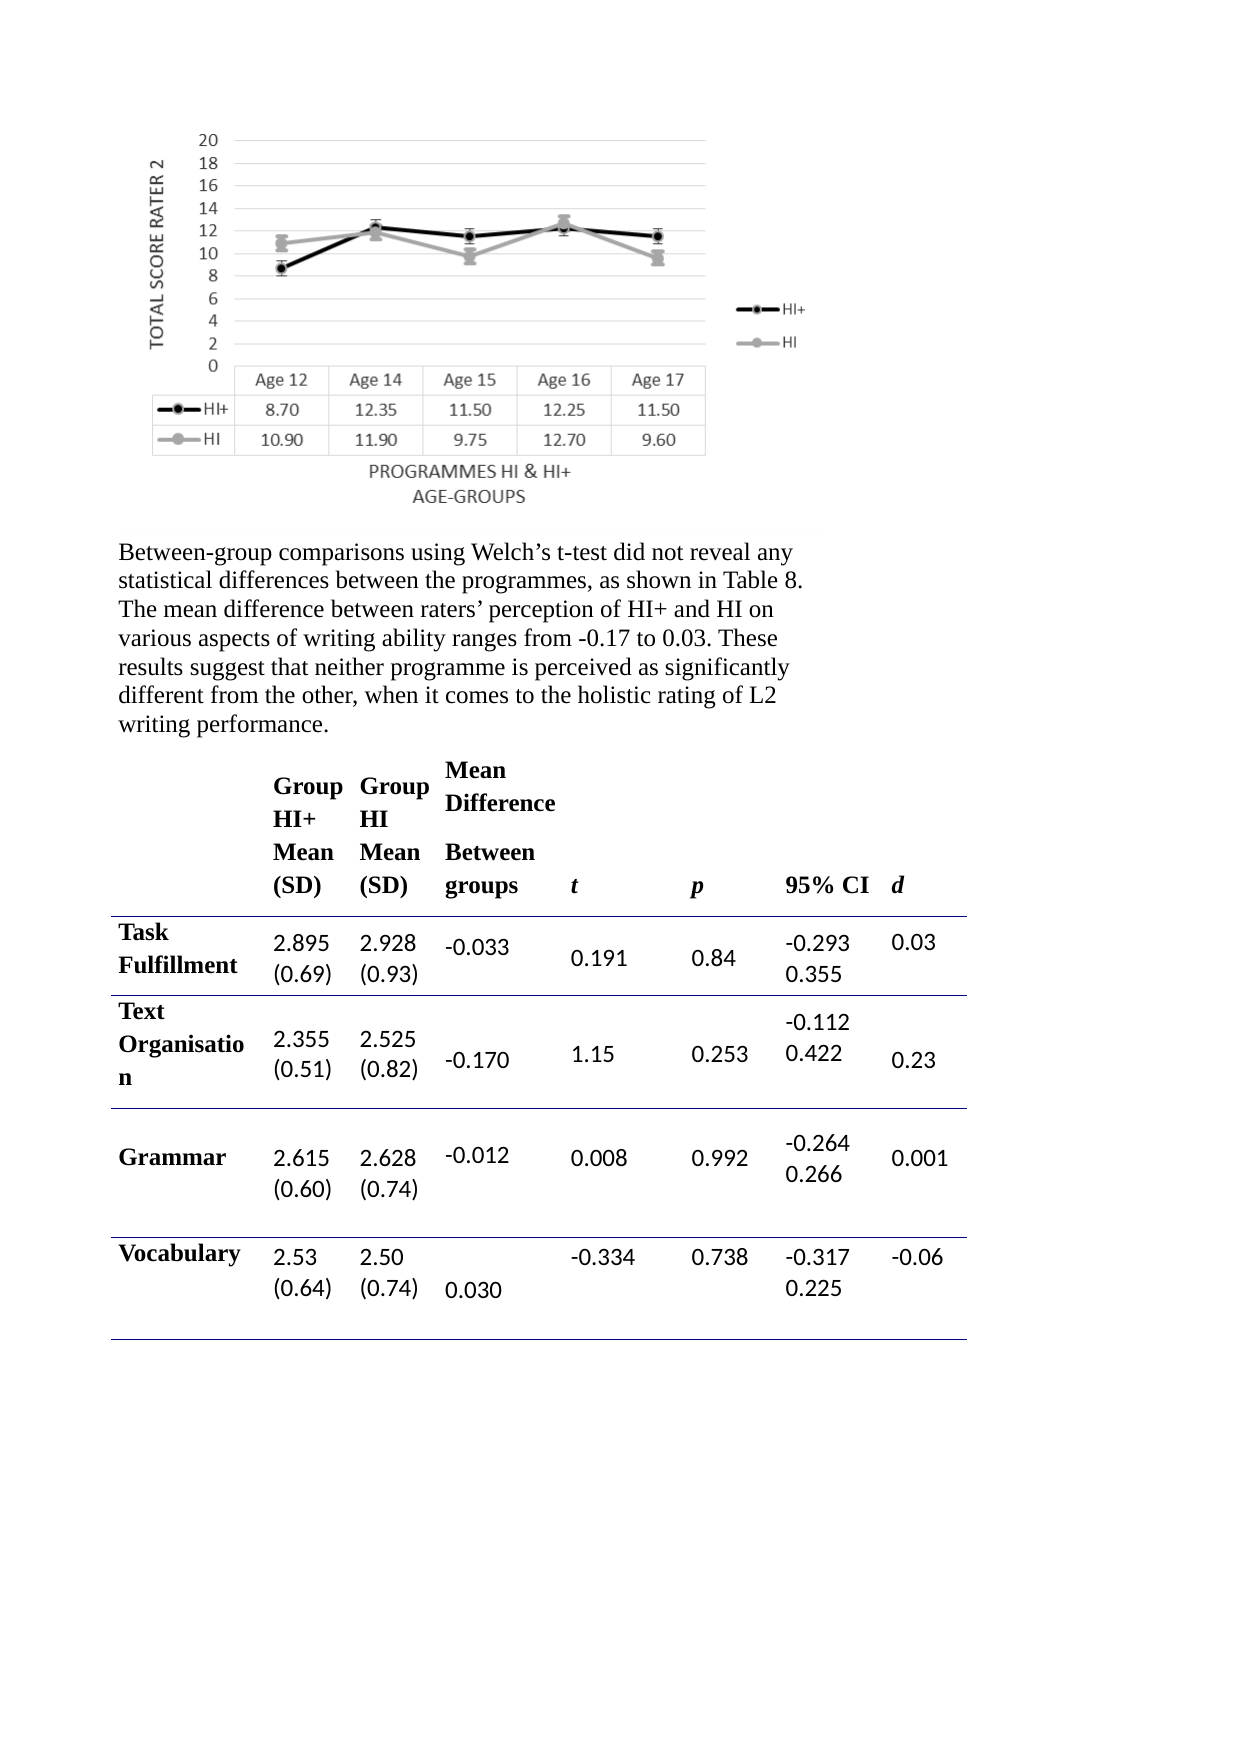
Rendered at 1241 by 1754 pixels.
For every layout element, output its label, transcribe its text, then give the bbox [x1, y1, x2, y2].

table_cell 0.191 [563, 917, 684, 995]
table_cell 2.53 (0.64) [266, 1238, 352, 1339]
table_cell 0.030 [438, 1238, 563, 1339]
table_cell 2.895 (0.69) [266, 917, 352, 995]
table_cell 2.615 (0.60) [266, 1109, 352, 1237]
table_header Group HI Mean (SD) [352, 755, 438, 916]
table_header 95% CI [778, 755, 884, 916]
table_header d [884, 755, 967, 916]
table_cell 2.355 (0.51) [266, 996, 352, 1108]
table_cell 2.50 (0.74) [352, 1238, 438, 1339]
table_cell Text Organisation [111, 996, 266, 1108]
table_cell 1.15 [563, 996, 684, 1108]
table_cell 0.23 [884, 996, 967, 1108]
table_cell Task Fulfillment [111, 917, 266, 995]
table_cell 0.001 [884, 1109, 967, 1237]
table_cell -0.012 [438, 1109, 563, 1237]
table_cell -0.293 0.355 [778, 917, 884, 995]
table_cell -0.06 [884, 1238, 967, 1339]
table_cell -0.264 0.266 [778, 1109, 884, 1237]
table_cell Grammar [111, 1109, 266, 1237]
table_cell 0.253 [684, 996, 778, 1108]
table_header Group HI+ Mean (SD) [266, 755, 352, 916]
text Between-group comparisons using Welch’s t-test did not reveal any statistical differences between the programmes, as shown in Table 8. The mean difference between raters’ perception of HI+ and HI on various aspects of writing ability ranges from -0.17 to 0.03. These results suggest that neither programme is perceived as significantly different from the other, when it comes to the holistic rating of L2 writing performance. [118, 118, 827, 738]
table_cell 0.84 [684, 917, 778, 995]
table_cell -0.334 [563, 1238, 684, 1339]
table_cell -0.170 [438, 996, 563, 1108]
table_cell 2.928 (0.93) [352, 917, 438, 995]
table_header p [684, 755, 778, 916]
table_cell -0.112 0.422 [778, 996, 884, 1108]
table_cell Vocabulary [111, 1238, 266, 1339]
table_cell -0.317 0.225 [778, 1238, 884, 1339]
table_cell 2.525 (0.82) [352, 996, 438, 1108]
table_cell 0.008 [563, 1109, 684, 1237]
table_cell 0.03 [884, 917, 967, 995]
table_header [111, 755, 266, 916]
table_cell 0.738 [684, 1238, 778, 1339]
table_cell 2.628 (0.74) [352, 1109, 438, 1237]
table_cell 0.992 [684, 1109, 778, 1237]
table_header Mean Difference Between groups [438, 755, 563, 916]
table_cell -0.033 [438, 917, 563, 995]
table_header t [563, 755, 684, 916]
